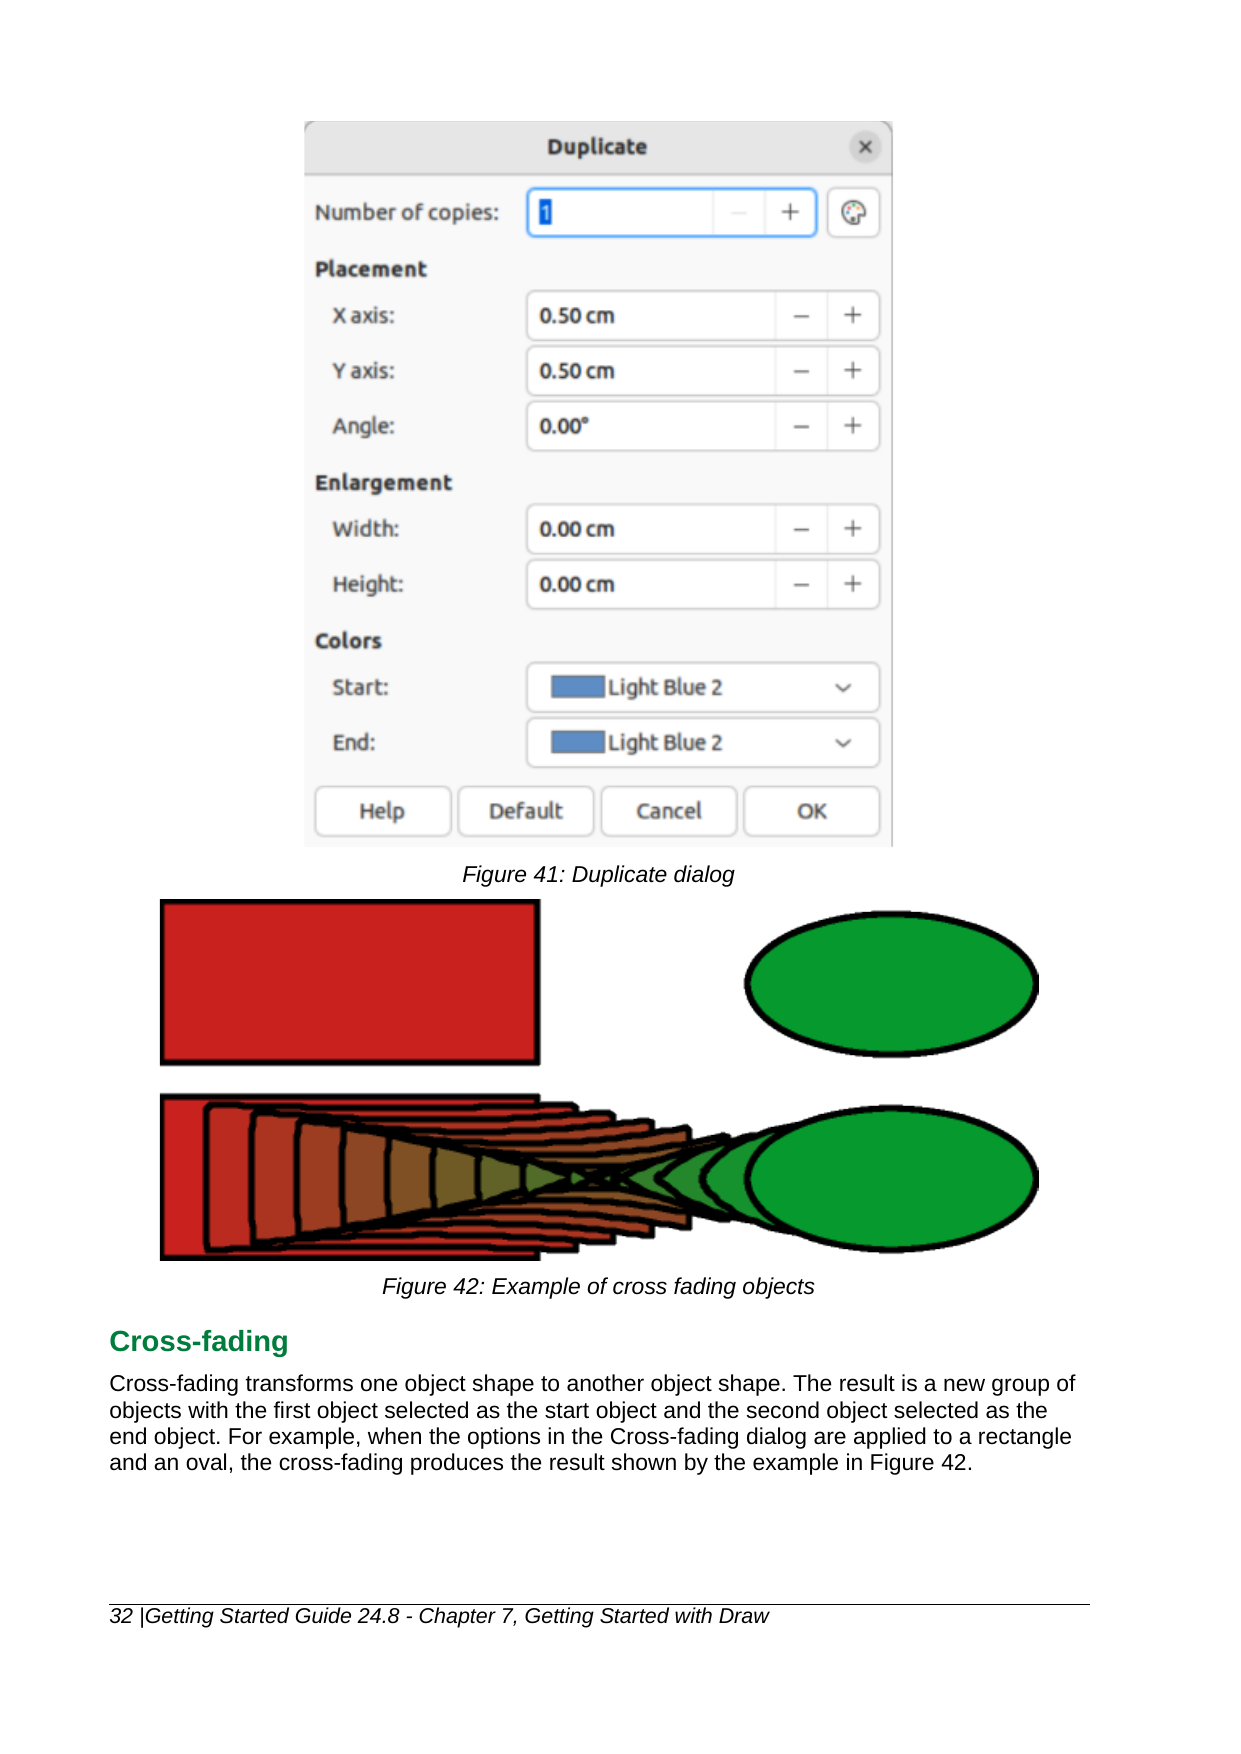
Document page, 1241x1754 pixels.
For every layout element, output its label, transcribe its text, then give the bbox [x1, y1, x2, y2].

text Cross-fading transforms one object shape to another object shape. The result is a new group of objects with the first object selected as the start object and the second object selected as the end object. For example, when the options in the Cross-fading dialog are applied to a rectangle and an oval, the cross-fading produces the result shown by the example in Figure 42. [109, 1370, 1090, 1476]
text Figure 42: Example of cross fading objects [160, 1273, 1039, 1299]
picture [304, 121, 895, 849]
subtitle Cross-fading [109, 1324, 1090, 1358]
text Figure 41: Duplicate dialog [304, 861, 894, 887]
picture [159, 899, 1039, 1261]
